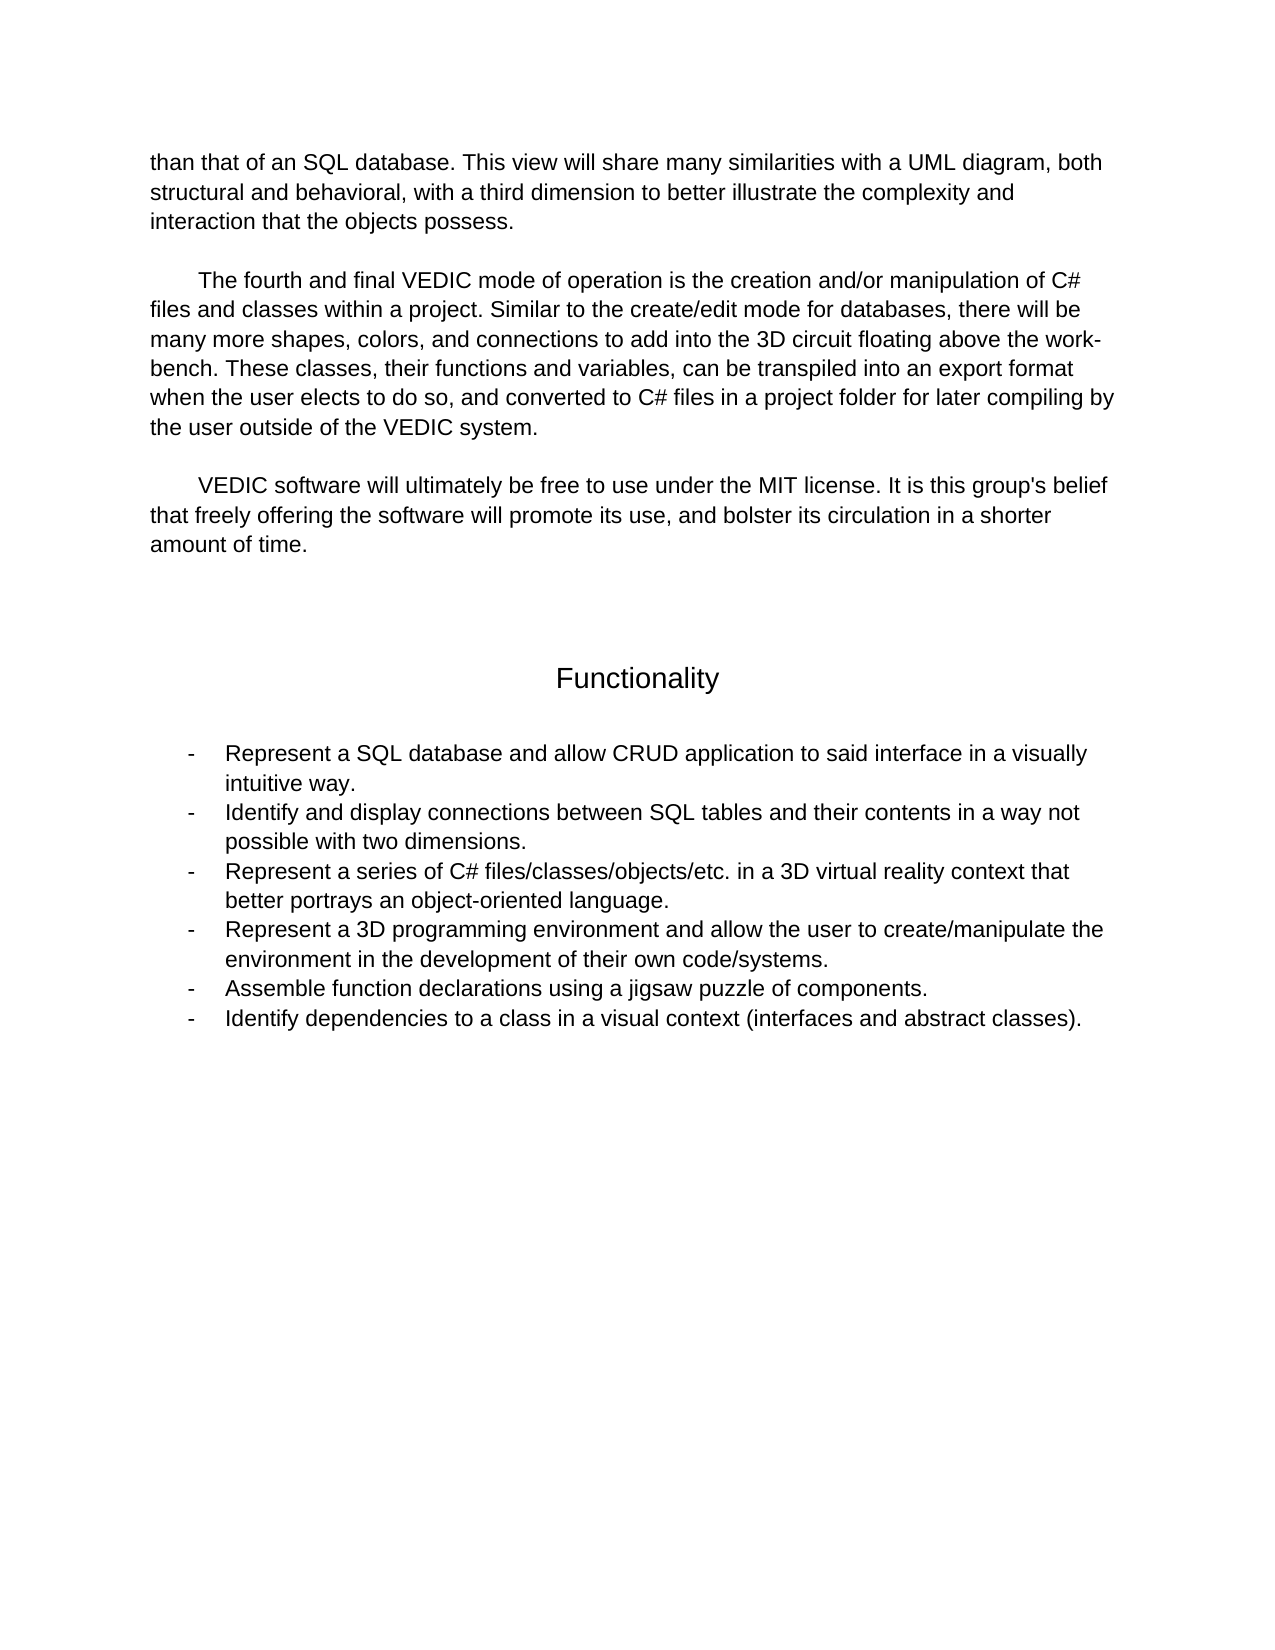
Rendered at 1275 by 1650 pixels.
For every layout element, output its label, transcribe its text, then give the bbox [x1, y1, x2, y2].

text The fourth and final VEDIC mode of operation is the creation and/or manipulation of C# files and classes within a project. Similar to the create/edit mode for databases, there will be many more shapes, colors, and connections to add into the 3D circuit floating above the work-bench. These classes, their functions and variables, can be transpiled into an export format when the user elects to do so, and converted to C# files in a project folder for later compiling by the user outside of the VEDIC system. [150, 267, 1125, 440]
list Represent a SQL database and allow CRUD application to said interface in a visually intuitive way. [187, 741, 1125, 796]
list Represent a 3D programming environment and allow the user to create/manipulate the environment in the development of their own code/systems. [187, 917, 1125, 972]
text VEDIC software will ultimately be free to use under the MIT license. It is this group's belief that freely offering the software will promote its use, and bolster its circulation in a shorter amount of time. [150, 473, 1125, 557]
list Identify dependencies to a class in a visual context (interfaces and abstract classes). [187, 1005, 1125, 1031]
list Assemble function declarations using a jigsaw puzzle of components. [187, 976, 1125, 1002]
subtitle Functionality [150, 662, 1125, 694]
list Represent a series of C# files/classes/objects/etc. in a 3D virtual reality context that better portrays an object-oriented language. [187, 858, 1125, 913]
list Identify and display connections between SQL tables and their contents in a way not possible with two dimensions. [187, 800, 1125, 855]
text than that of an SQL database. This view will share many similarities with a UML diagram, both structural and behavioral, with a third dimension to better illustrate the complexity and interaction that the objects possess. [150, 150, 1125, 234]
